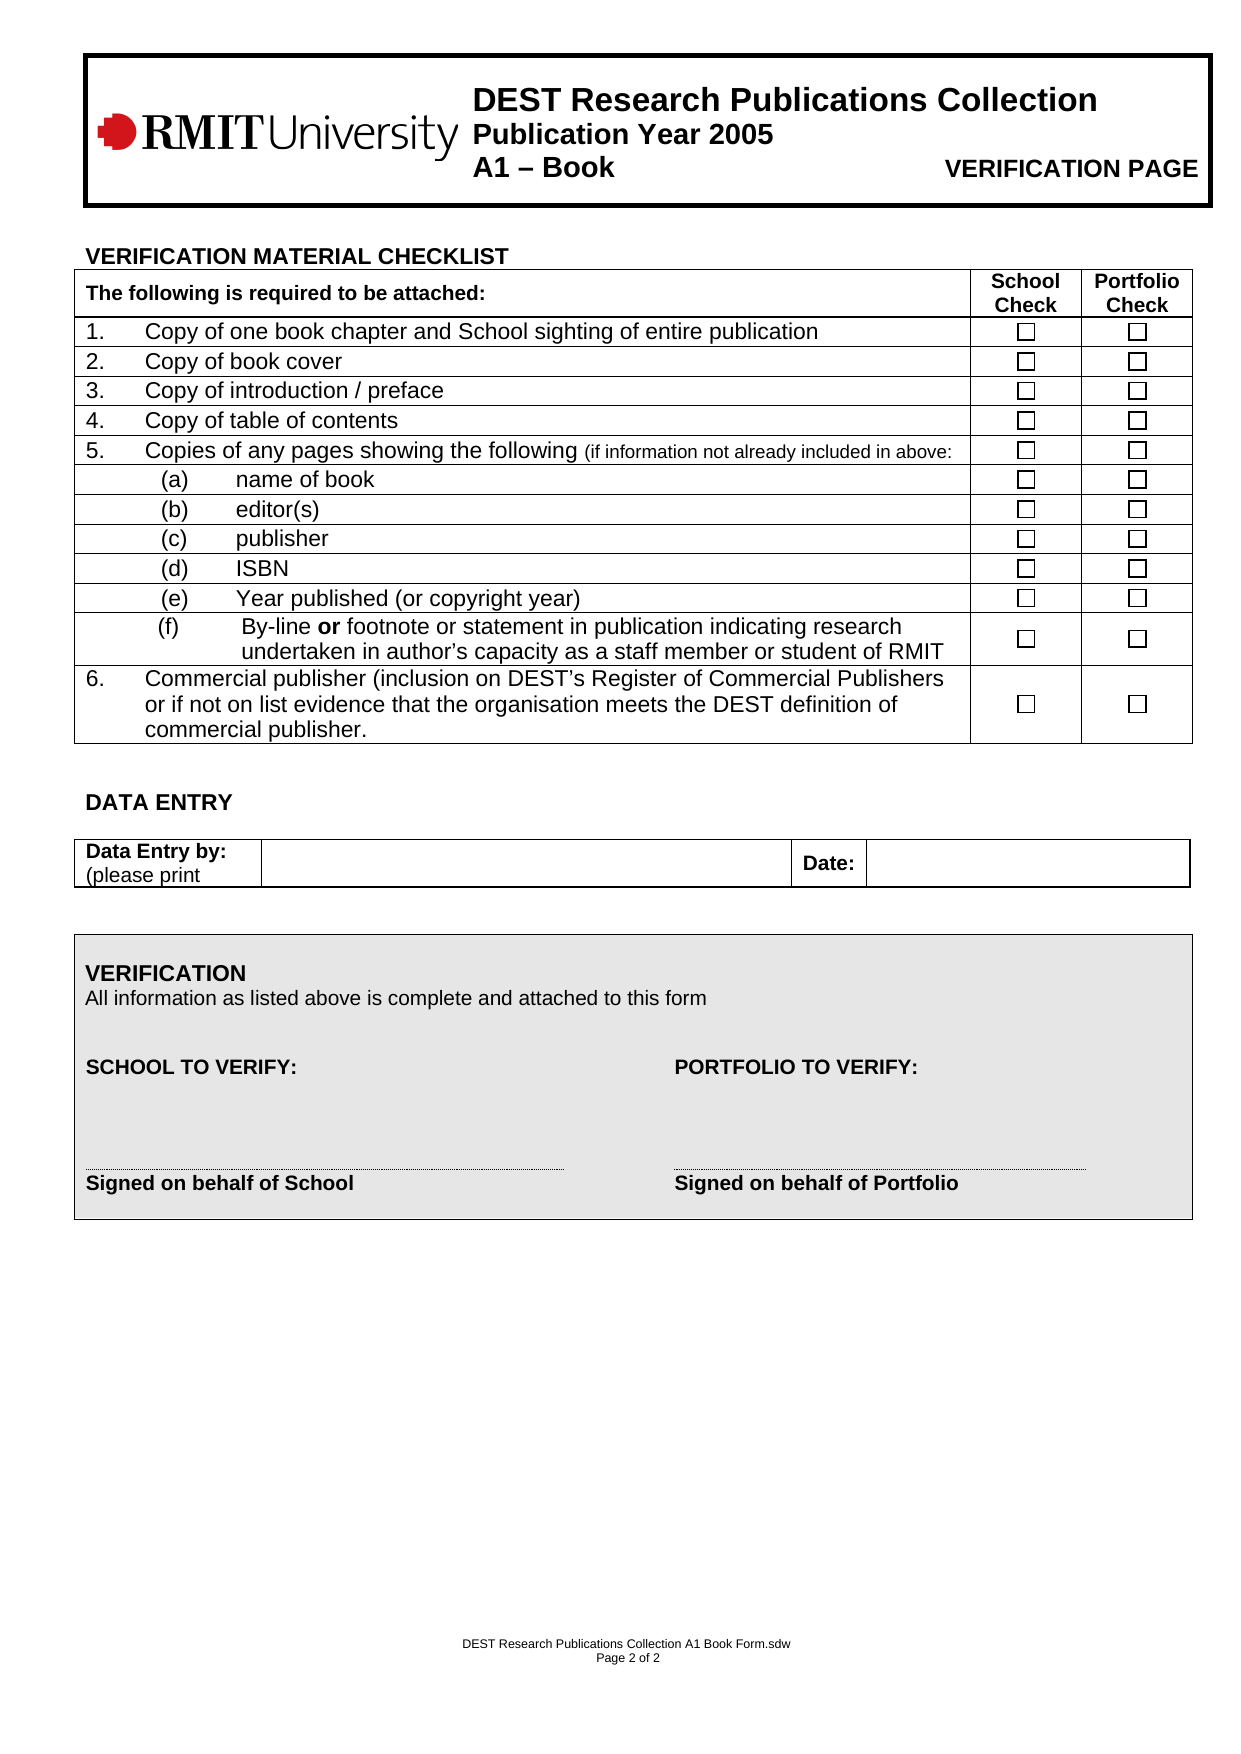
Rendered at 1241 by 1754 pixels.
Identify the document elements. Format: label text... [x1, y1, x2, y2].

table_cell Copy of one book chapter and School sighting of entire publication [75, 318, 970, 346]
table_cell [1082, 436, 1192, 464]
table_cell [1082, 554, 1192, 583]
table_header The following is required to be attached: [75, 270, 970, 316]
table_cell PORTFOLIO TO VERIFY: Signed on behalf of Portfolio [663, 1033, 1192, 1218]
table_cell [1082, 377, 1192, 405]
table_header Data Entry by: (please print [75, 840, 261, 886]
table_cell [1082, 666, 1192, 742]
table_cell Commercial publisher (inclusion on DEST’s Register of Commercial Publishers or if not on list evidence that the organisation meets the DEST definition of commercial publisher. [75, 666, 970, 742]
table_cell (a) name of book [75, 465, 970, 494]
table_header VERIFICATION All information as listed above is complete and attached to this form [75, 935, 1192, 1033]
table_header Date: [792, 840, 866, 886]
table_cell [971, 436, 1081, 464]
table_cell Copies of any pages showing the following (if information not already included in above: [75, 436, 970, 464]
table_cell (d) ISBN [75, 554, 970, 583]
text DATA ENTRY [85, 790, 1181, 816]
table_cell (f) By-line or footnote or statement in publication indicating research undertaken in author’s capacity as a staff member or student of RMIT [75, 613, 970, 664]
table_header School Check [971, 270, 1081, 316]
table_cell Copy of table of contents [75, 406, 970, 435]
table_cell [1082, 465, 1192, 494]
table_cell Copy of introduction / preface [75, 377, 970, 405]
table_cell [971, 465, 1081, 494]
table_cell [1082, 584, 1192, 612]
table_cell [971, 554, 1081, 583]
picture [97, 113, 459, 162]
table_cell [971, 377, 1081, 405]
table_header Portfolio Check [1082, 270, 1192, 316]
table_cell [971, 584, 1081, 612]
table_cell [971, 318, 1081, 346]
table_cell [1082, 318, 1192, 346]
table_cell [1082, 613, 1192, 664]
table_cell Copy of book cover [75, 347, 970, 376]
table_cell (c) publisher [75, 525, 970, 553]
table_cell [971, 666, 1081, 742]
table_cell [971, 406, 1081, 435]
table_cell [1082, 495, 1192, 523]
table_cell (b) editor(s) [75, 495, 970, 523]
table_cell SCHOOL TO VERIFY: Signed on behalf of School [75, 1033, 663, 1218]
text VERIFICATION MATERIAL CHECKLIST [85, 243, 1181, 269]
table_header [262, 840, 791, 886]
table_cell [1082, 525, 1192, 553]
table_cell [971, 495, 1081, 523]
table_cell [1082, 406, 1192, 435]
table_cell [1082, 347, 1192, 376]
table_cell [971, 613, 1081, 664]
table_cell [971, 525, 1081, 553]
table_cell [971, 347, 1081, 376]
table_cell (e) Year published (or copyright year) [75, 584, 970, 612]
table_header [867, 840, 1189, 886]
